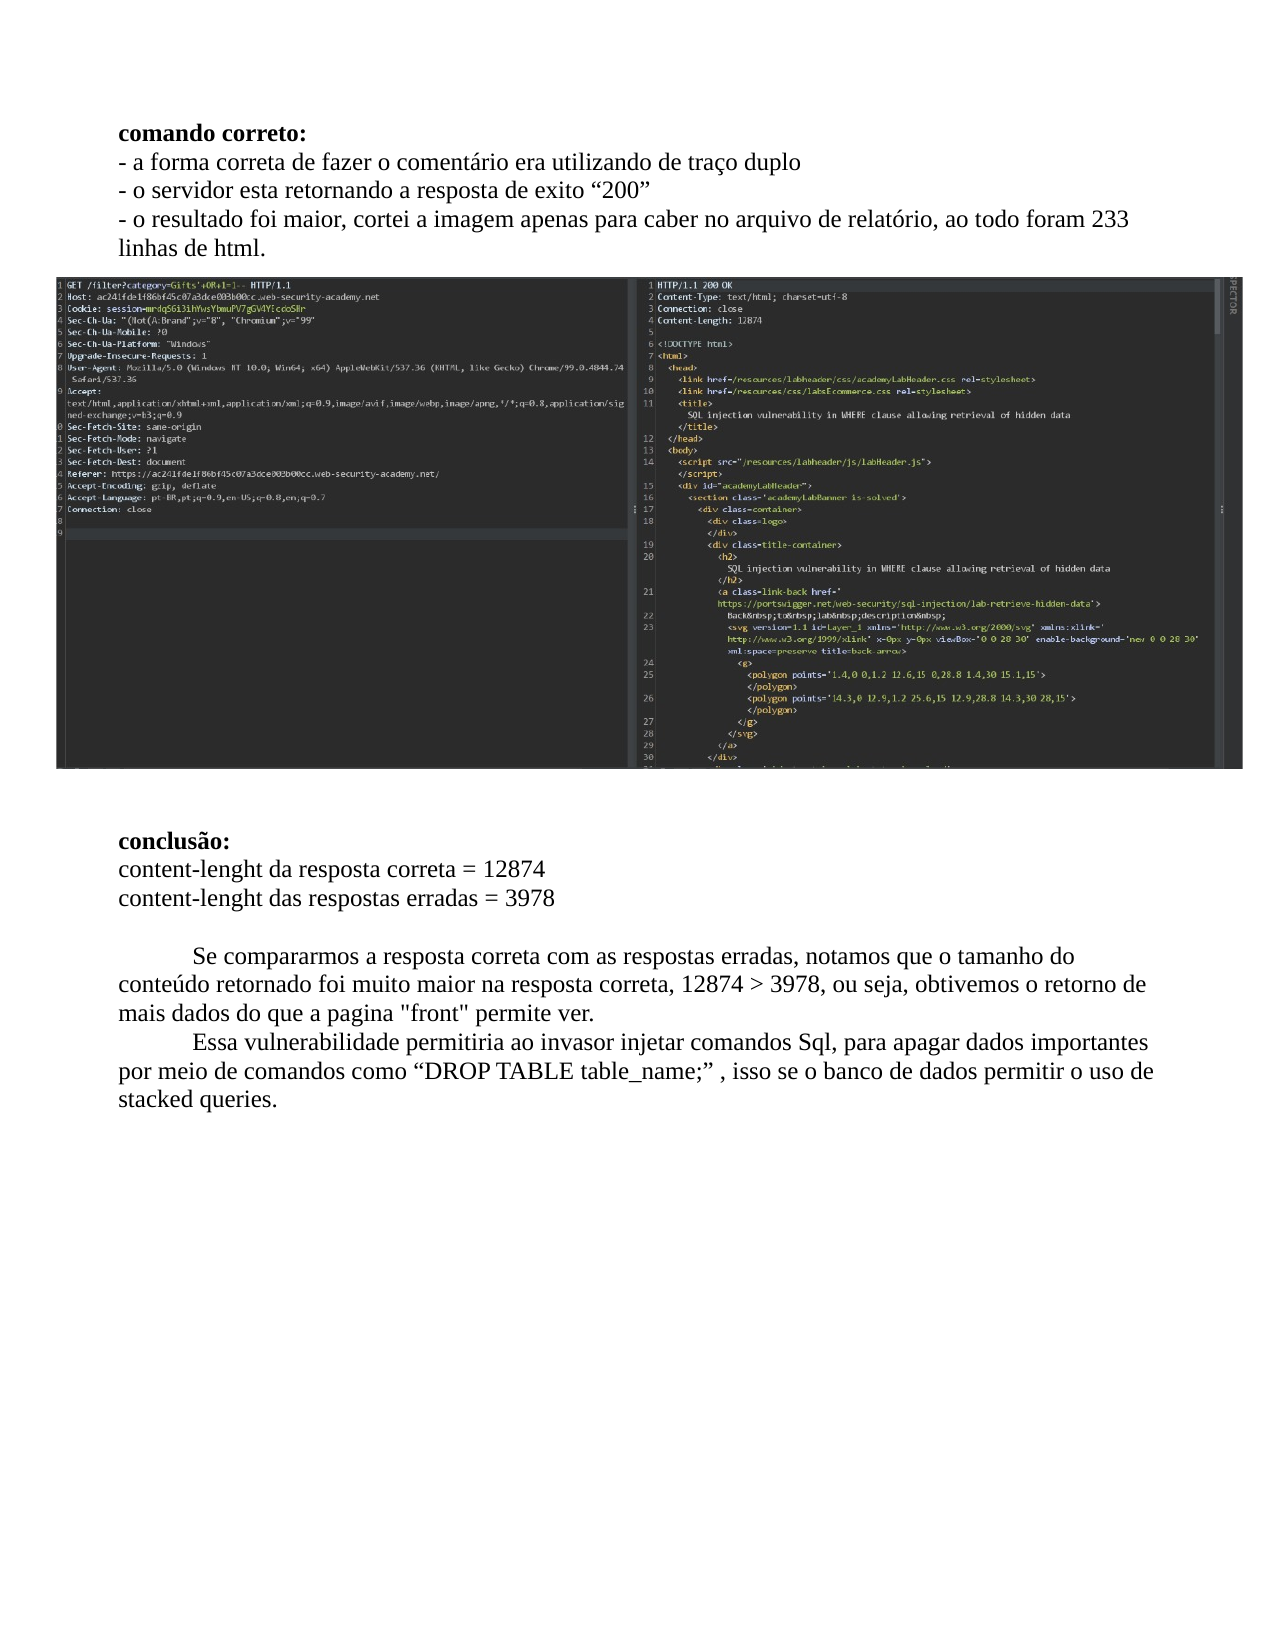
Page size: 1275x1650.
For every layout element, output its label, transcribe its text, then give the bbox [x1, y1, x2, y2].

text - o resultado foi maior, cortei a imagem apenas para caber no arquivo de relatório, ao todo foram 233 linhas de html. [118, 204, 1157, 262]
picture [56, 277, 1243, 769]
text content-lenght da resposta correta = 12874 [118, 854, 1157, 883]
text comando correto: [118, 118, 1157, 147]
text Se compararmos a resposta correta com as respostas erradas, notamos que o tamanho do conteúdo retornado foi muito maior na resposta correta, 12874 > 3978, ou seja, obtivemos o retorno de mais dados do que a pagina "front" permite ver. [118, 941, 1157, 1027]
text - a forma correta de fazer o comentário era utilizando de traço duplo [118, 147, 1157, 176]
text Essa vulnerabilidade permitiria ao invasor injetar comandos Sql, para apagar dados importantes por meio de comandos como “DROP TABLE table_name;” , isso se o banco de dados permitir o uso de stacked queries. [118, 1027, 1157, 1113]
text content-lenght das respostas erradas = 3978 [118, 883, 1157, 912]
text - o servidor esta retornando a resposta de exito “200” [118, 176, 1157, 204]
text conclusão: [118, 826, 1157, 854]
